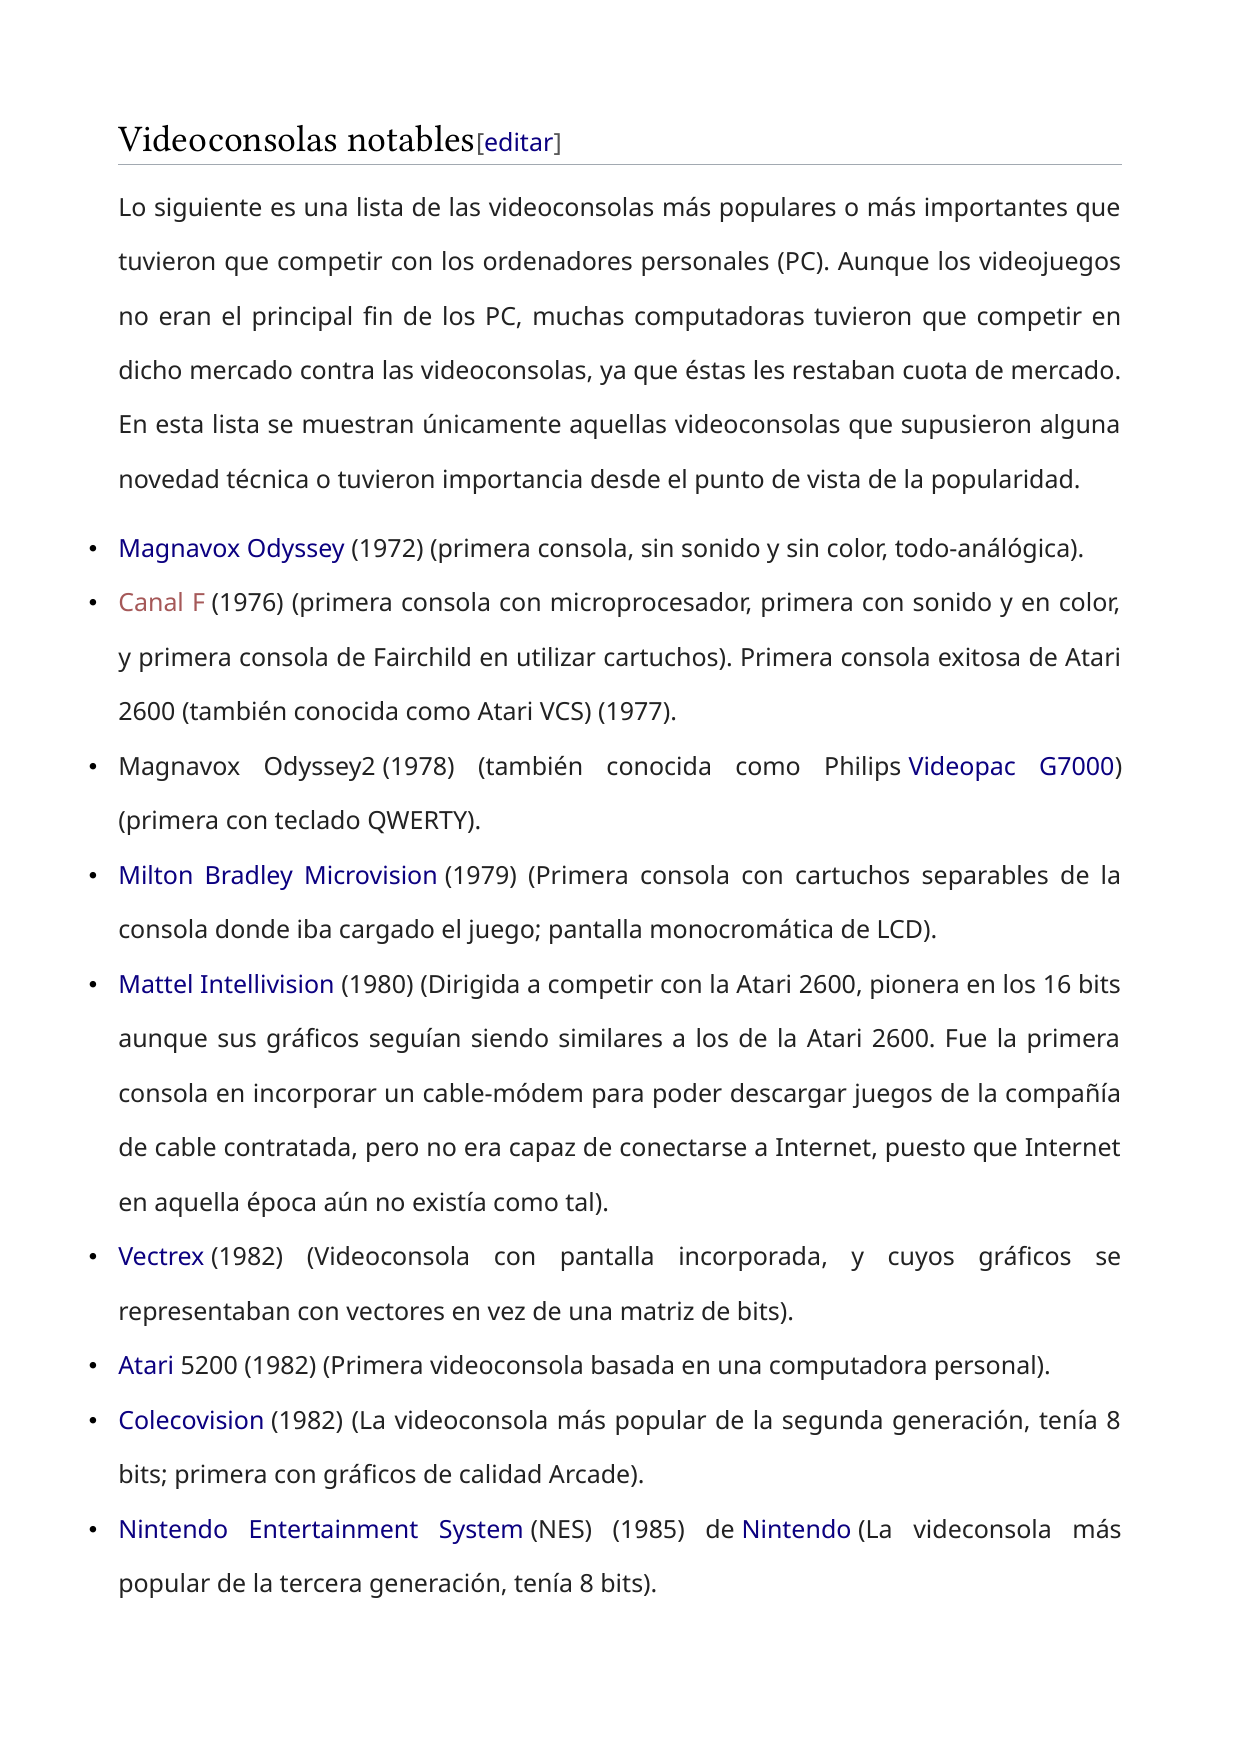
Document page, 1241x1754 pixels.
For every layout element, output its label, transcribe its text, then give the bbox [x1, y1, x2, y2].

subtitle Videoconsolas notables[editar] [118, 118, 1122, 164]
list Canal F (1976) (primera consola con microprocesador, primera con sonido y en color, y primera consola de Fairchild en utilizar cartuchos). Primera consola exitosa de Atari 2600 (también conocida como Atari VCS) (1977). [118, 585, 1122, 728]
list Colecovision (1982) (La videoconsola más popular de la segunda generación, tenía 8 bits; primera con gráficos de calidad Arcade). [118, 1402, 1122, 1491]
list Atari 5200 (1982) (Primera videoconsola basada en una computadora personal). [118, 1348, 1122, 1382]
list Magnavox Odyssey2 (1978) (también conocida como Philips Videopac G7000) (primera con teclado QWERTY). [118, 748, 1122, 837]
list Mattel Intellivision (1980) (Dirigida a competir con la Atari 2600, pionera en los 16 bits aunque sus gráficos seguían siendo similares a los de la Atari 2600. Fue la primera consola en incorporar un cable-módem para poder descargar juegos de la compañía de cable contratada, pero no era capaz de conectarse a Internet, puesto que Internet en aquella época aún no existía como tal). [118, 966, 1122, 1218]
list Magnavox Odyssey (1972) (primera consola, sin sonido y sin color, todo-análógica). [118, 531, 1122, 565]
list Nintendo Entertainment System (NES) (1985) de Nintendo (La videconsola más popular de la tercera generación, tenía 8 bits). [118, 1511, 1122, 1600]
list Milton Bradley Microvision (1979) (Primera consola con cartuchos separables de la consola donde iba cargado el juego; pantalla monocromática de LCD). [118, 857, 1122, 946]
text Lo siguiente es una lista de las videoconsolas más populares o más importantes que tuvieron que competir con los ordenadores personales (PC). Aunque los videojuegos no eran el principal fin de los PC, muchas computadoras tuvieron que competir en dicho mercado contra las videoconsolas, ya que éstas les restaban cuota de mercado. En esta lista se muestran únicamente aquellas videoconsolas que supusieron alguna novedad técnica o tuvieron importancia desde el punto de vista de la popularidad. [118, 189, 1122, 496]
list Vectrex (1982) (Videoconsola con pantalla incorporada, y cuyos gráficos se representaban con vectores en vez de una matriz de bits). [118, 1239, 1122, 1327]
